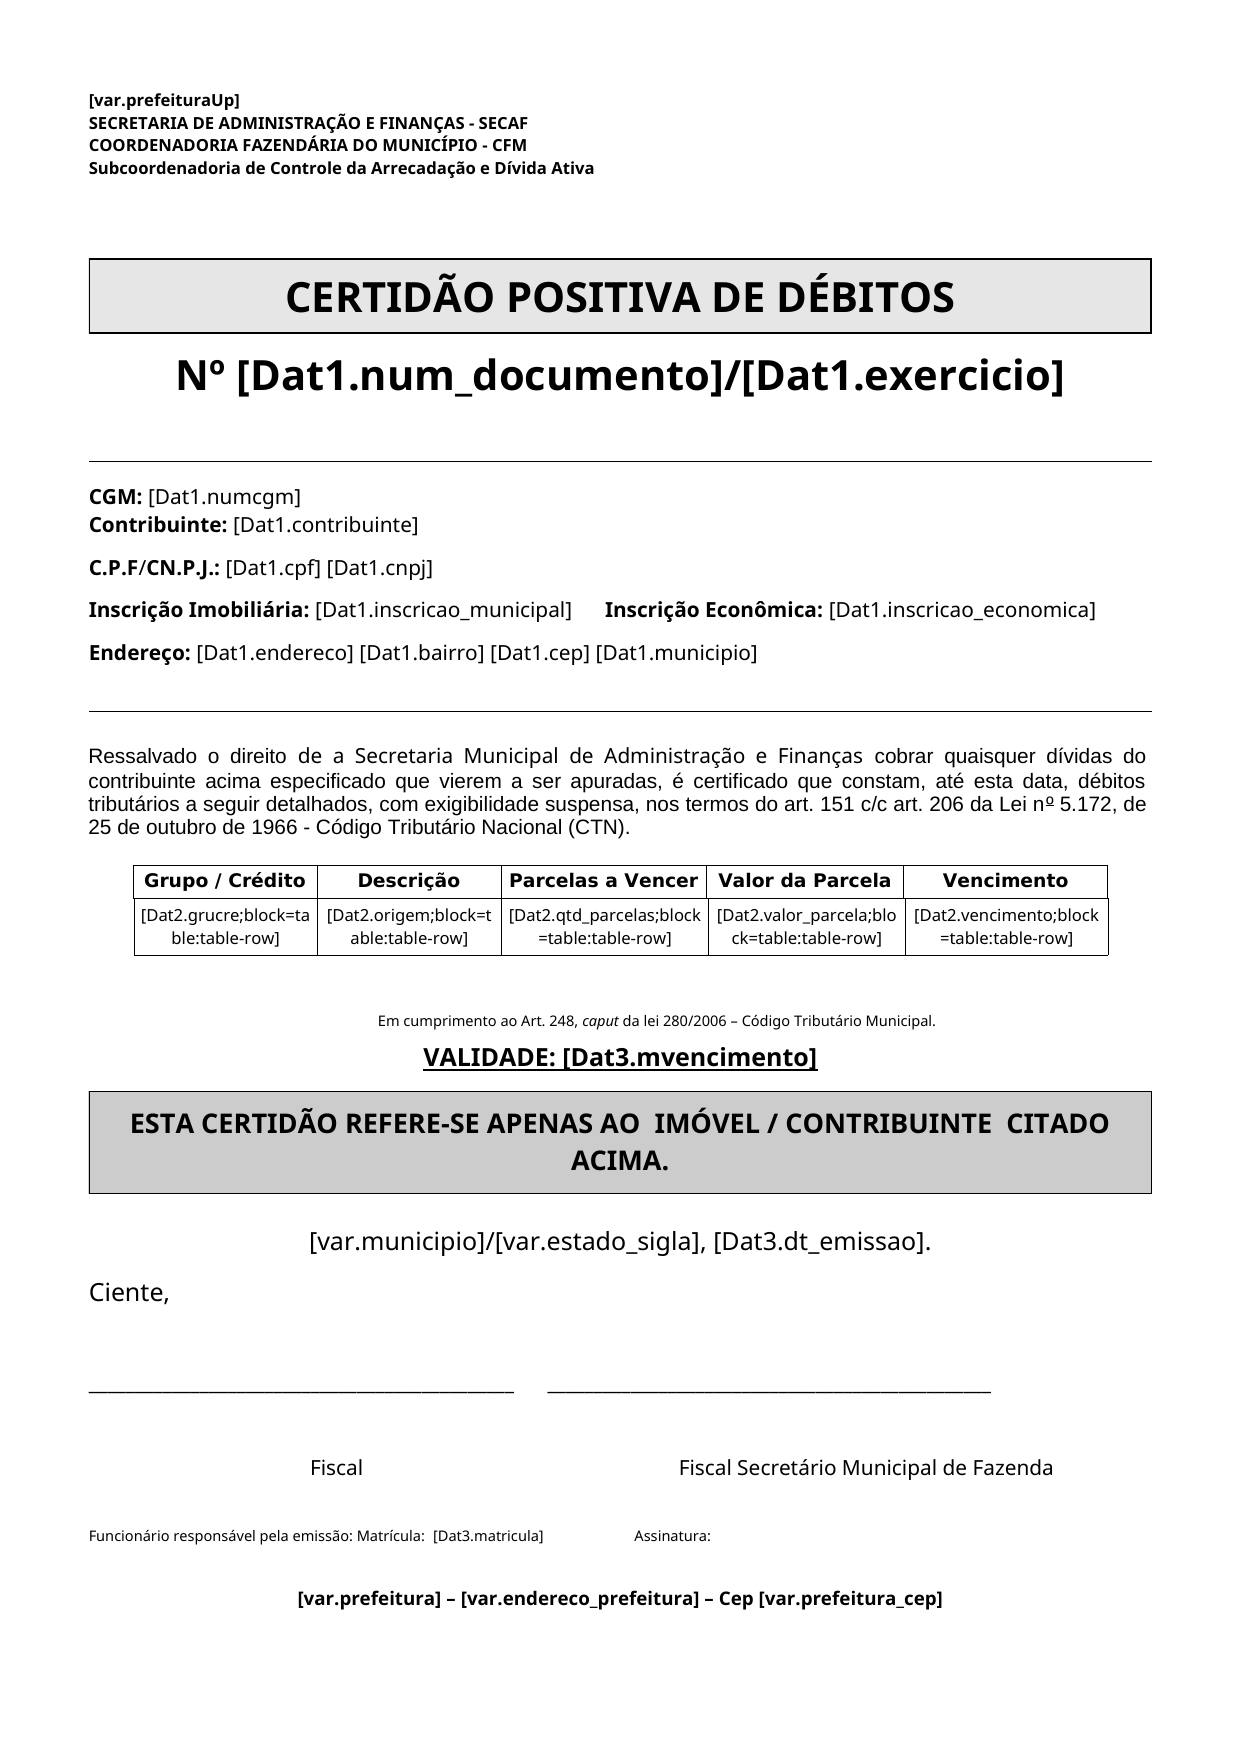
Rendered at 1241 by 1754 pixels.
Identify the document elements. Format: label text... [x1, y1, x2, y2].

subtitle Nº [Dat1.num_documento]/[Dat1.exercicio] [88, 345, 1152, 402]
text [var.municipio]/[var.estado_sigla], [Dat3.dt_emissao]. [88, 1223, 1152, 1257]
table_header Valor da Parcela [707, 866, 903, 898]
table_header [Dat2.vencimento;block=table:table-row] [906, 899, 1108, 955]
text CERTIDÃO POSITIVA DE DÉBITOS [90, 260, 1150, 332]
table_header Vencimento [904, 866, 1107, 898]
table_header Descrição [318, 866, 501, 898]
text Fiscal Fiscal Secretário Municipal de Fazenda [88, 1453, 1152, 1482]
table_header [Dat2.valor_parcela;block=table:table-row] [709, 899, 905, 955]
text Contribuinte: [Dat1.contribuinte] [88, 510, 1152, 539]
text Funcionário responsável pela emissão: Matrícula: [Dat3.matricula] Assinatura: [88, 1526, 1152, 1546]
table_header [Dat2.qtd_parcelas;block=table:table-row] [502, 899, 708, 955]
table_header [Dat2.origem;block=table:table-row] [318, 899, 501, 955]
text [var.prefeitura] – [var.endereco_prefeitura] – Cep [var.prefeitura_cep] [88, 1585, 1152, 1611]
text ______________________________________________ ________________________________________________ [88, 1368, 1152, 1439]
text ESTA CERTIDÃO REFERE-SE APENAS AO IMÓVEL / CONTRIBUINTE CITADO ACIMA. [90, 1092, 1151, 1165]
text Ressalvado o direito de a Secretaria Municipal de Administração e Finanças cobrar quaisquer dívidas do contribuinte acima especificado que vierem a ser apuradas, é certificado que constam, até esta data, débitos tributários a seguir detalhados, com exigibilidade suspensa, nos termos do art. 151 c/c art. 206 da Lei nº 5.172, de 25 de outubro de 1966 - Código Tributário Nacional (CTN). [88, 741, 1146, 839]
subtitle VALIDADE: [Dat3.mvencimento] [88, 1040, 1152, 1074]
table_header [Dat2.grucre;block=table:table-row] [135, 899, 317, 955]
text CGM: [Dat1.numcgm] [88, 482, 1152, 510]
table_header Grupo / Crédito [134, 866, 317, 898]
text C.P.F/CN.P.J.: [Dat1.cpf] [Dat1.cnpj] [88, 553, 1152, 581]
table_header Parcelas a Vencer [502, 866, 706, 898]
text Ciente, [88, 1274, 1152, 1308]
text Inscrição Imobiliária: [Dat1.inscricao_municipal] Inscrição Econômica: [Dat1.inscricao_economica] [88, 596, 1152, 624]
text Em cumprimento ao Art. 248, caput da lei 280/2006 – Código Tributário Municipal. [88, 1010, 1152, 1030]
text Endereço: [Dat1.endereco] [Dat1.bairro] [Dat1.cep] [Dat1.municipio] [88, 638, 1152, 667]
